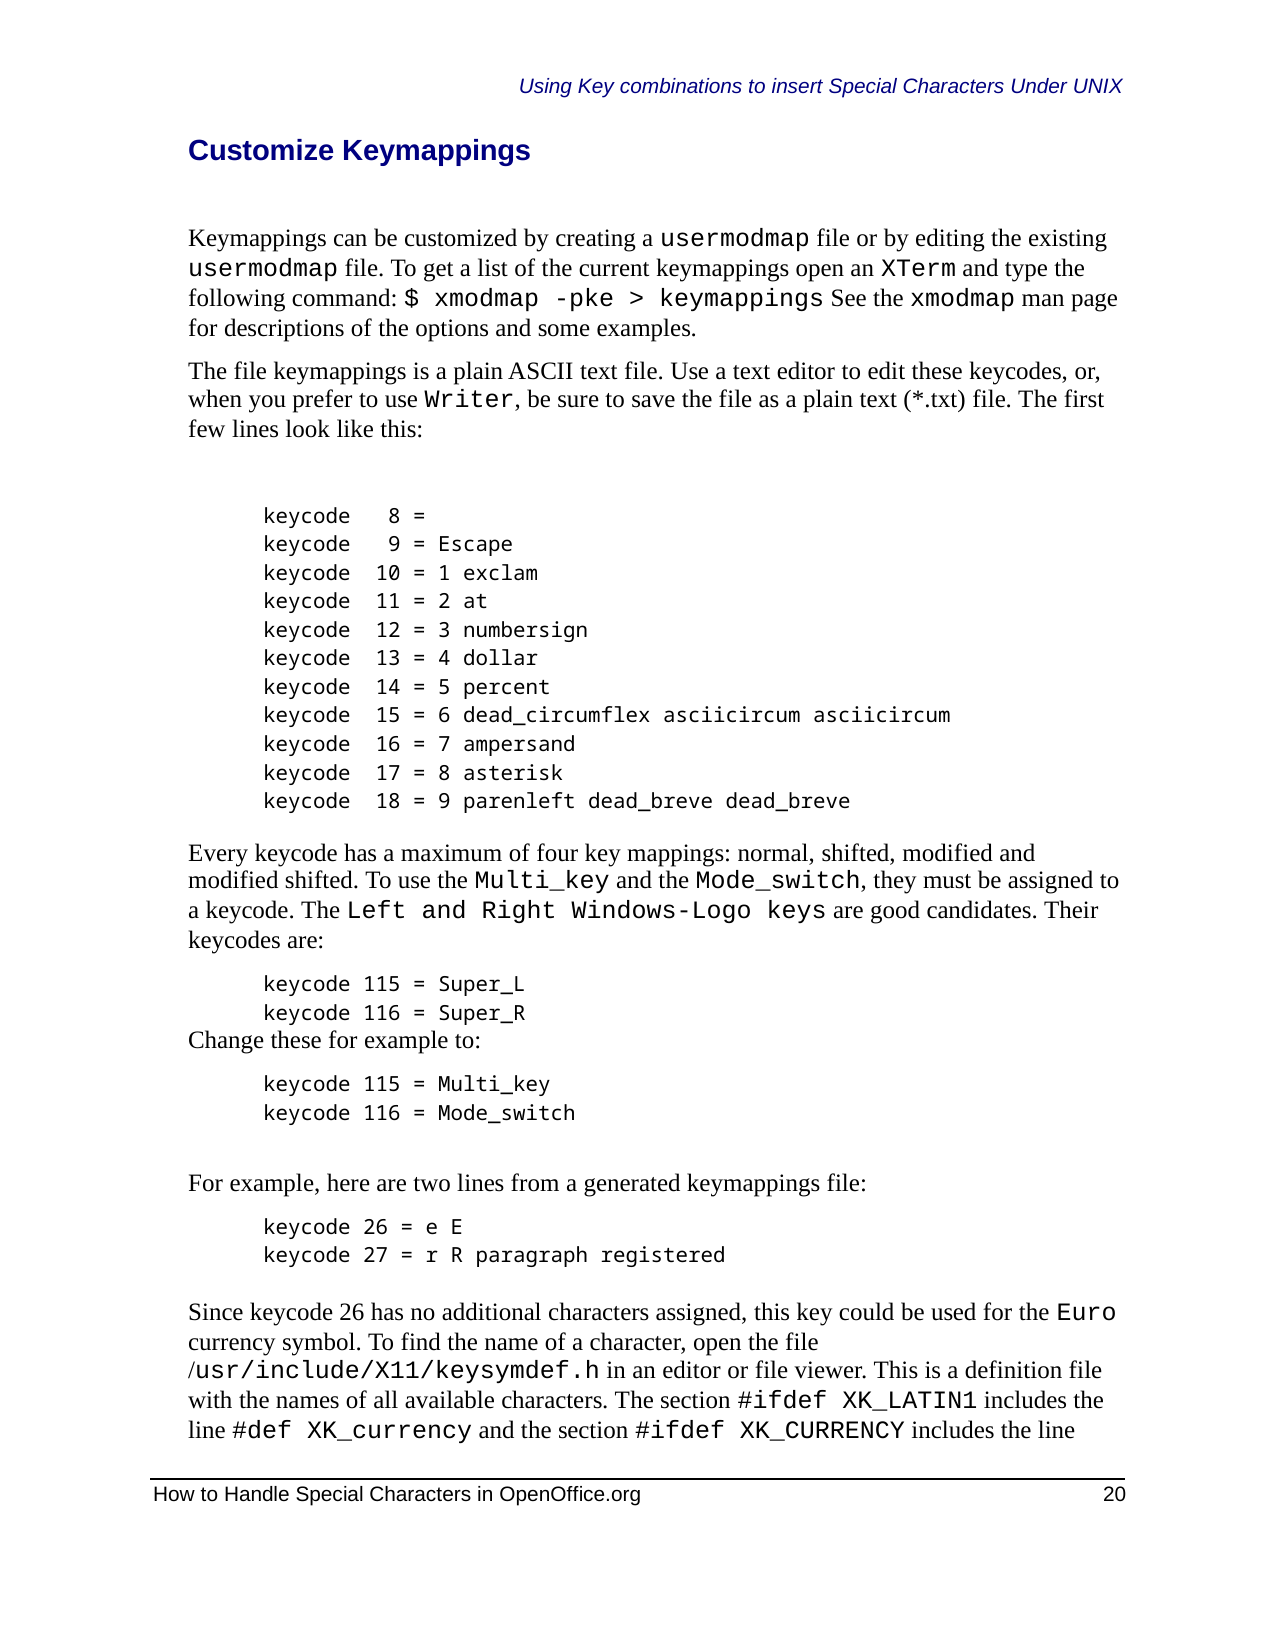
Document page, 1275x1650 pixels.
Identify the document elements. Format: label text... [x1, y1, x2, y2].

text keycode 116 = Super_R [263, 998, 1012, 1026]
text keycode 15 = 6 dead_circumflex asciicircum asciicircum [263, 700, 1012, 729]
text keycode 115 = Multi_key [263, 1069, 1012, 1098]
text keycode 26 = e E [263, 1212, 1012, 1240]
text keycode 116 = Mode_switch [263, 1098, 1012, 1126]
text keycode 11 = 2 at [263, 586, 1012, 615]
text keycode 16 = 7 ampersand [263, 729, 1012, 757]
text keycode 9 = Escape [263, 529, 1012, 558]
text Since keycode 26 has no additional characters assigned, this key could be used for the Euro currency symbol. To find the name of a character, open the file /usr/include/X11/keysymdef.h in an editor or file viewer. This is a definition file with the names of all available characters. The section #ifdef XK_LATIN1 includes the line #def XK_currency and the section #ifdef XK_CURRENCY includes the line [188, 1297, 1125, 1446]
text The file keymappings is a plain ASCII text file. Use a text editor to edit these keycodes, or, when you prefer to use Writer, be sure to save the file as a plain text (*.txt) file. The first few lines look like this: [188, 357, 1125, 443]
text For example, here are two lines from a generated keymappings file: [188, 1169, 1125, 1197]
text keycode 17 = 8 asterisk [263, 757, 1012, 786]
text keycode 8 = [263, 501, 1012, 529]
text keycode 12 = 3 numbersign [263, 615, 1012, 643]
text keycode 115 = Super_L [263, 969, 1012, 998]
text keycode 13 = 4 dollar [263, 643, 1012, 672]
text Every keycode has a maximum of four key mappings: normal, shifted, modified and modified shifted. To use the Multi_key and the Mode_switch, they must be assigned to a keycode. The Left and Right Windows-Logo keys are good candidates. Their keycodes are: [188, 838, 1125, 954]
text Keymappings can be customized by creating a usermodmap file or by editing the existing usermodmap file. To get a list of the current keymappings open an XTerm and type the following command: $ xmodmap -pke > keymappings See the xmodmap man page for descriptions of the options and some examples. [188, 224, 1125, 342]
text keycode 18 = 9 parenleft dead_breve dead_breve [263, 786, 1012, 814]
text keycode 14 = 5 percent [263, 672, 1012, 700]
text keycode 27 = r R paragraph registered [263, 1240, 1012, 1269]
text Change these for example to: [188, 1026, 1125, 1054]
text keycode 10 = 1 exclam [263, 558, 1012, 586]
subtitle Customize Keymappings [188, 134, 1125, 166]
